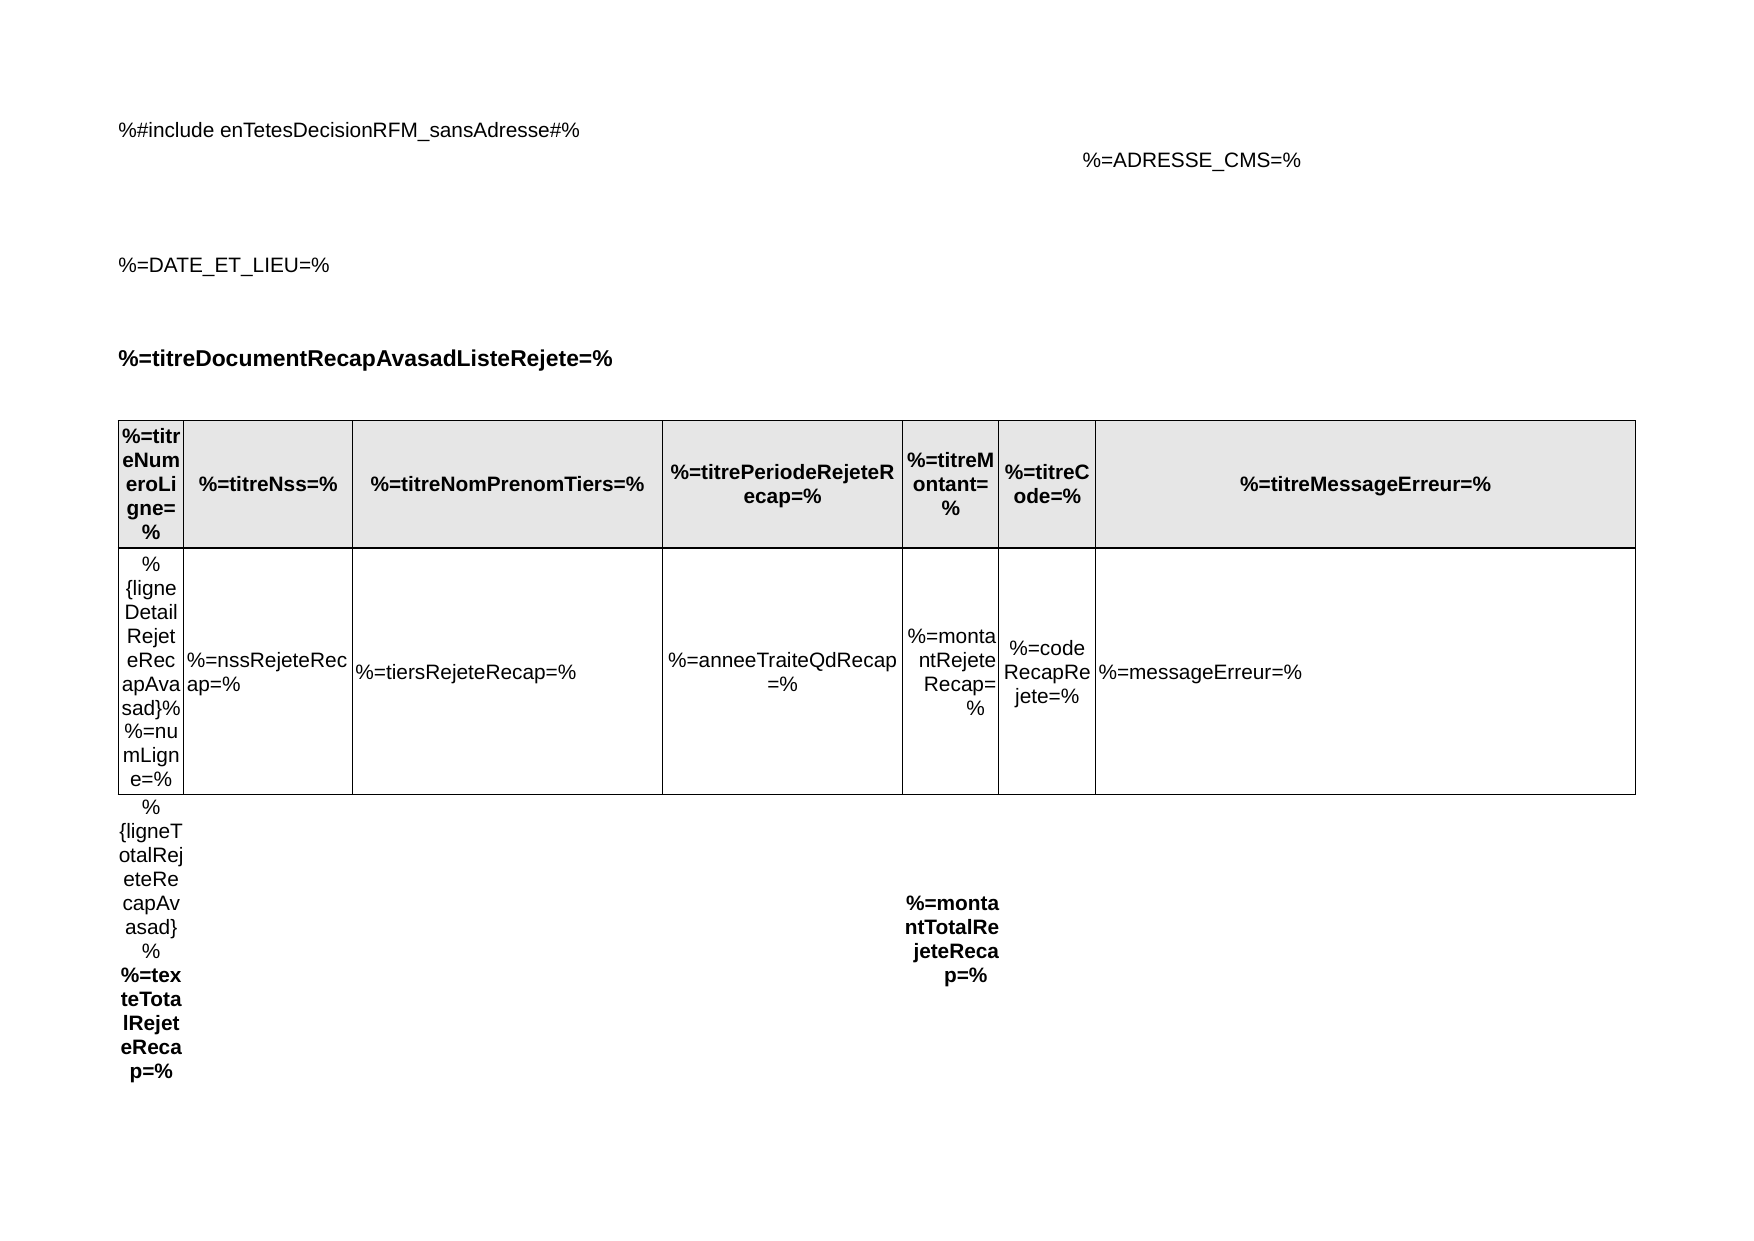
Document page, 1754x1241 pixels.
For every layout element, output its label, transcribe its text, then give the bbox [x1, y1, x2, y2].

table_cell [662, 795, 902, 1083]
table_cell [184, 795, 352, 1083]
table_cell %=messageErreur=% [1096, 549, 1635, 794]
table_cell [352, 795, 662, 1083]
table_cell %=nssRejeteRecap=% [184, 549, 352, 794]
table_cell %{ligneTotalRejeteRecapAvasad}%%=texteTotalRejeteRecap=% [118, 795, 184, 1083]
table_header %=titreNumeroLigne=% [119, 421, 183, 547]
table_header %=titreCode=% [999, 421, 1095, 547]
table_header %=titreMessageErreur=% [1096, 421, 1635, 547]
table_header %=titreNss=% [184, 421, 352, 547]
table_header %=ADRESSE_CMS=% [1077, 142, 1498, 253]
table_cell [999, 795, 1095, 1083]
table_cell %=montantTotalRejeteRecap=% [902, 795, 999, 1083]
table_cell %=tiersRejeteRecap=% [353, 549, 662, 794]
table_cell %=montantRejeteRecap=% [903, 549, 998, 794]
text %=DATE_ET_LIEU=% [118, 253, 1636, 277]
text %#include enTetesDecisionRFM_sansAdresse#% [118, 118, 1636, 142]
table_header %=titreMontant=% [903, 421, 998, 547]
table_header %=titreNomPrenomTiers=% [353, 421, 662, 547]
table_cell [1095, 795, 1636, 1083]
table_cell %=codeRecapRejete=% [999, 549, 1095, 794]
table_header %=titrePeriodeRejeteRecap=% [663, 421, 902, 547]
text %=titreDocumentRecapAvasadListeRejete=% [118, 345, 1636, 371]
table_cell %{ligneDetailRejeteRecapAvasad}%%=numLigne=% [119, 549, 183, 794]
table_cell %=anneeTraiteQdRecap=% [663, 549, 902, 794]
